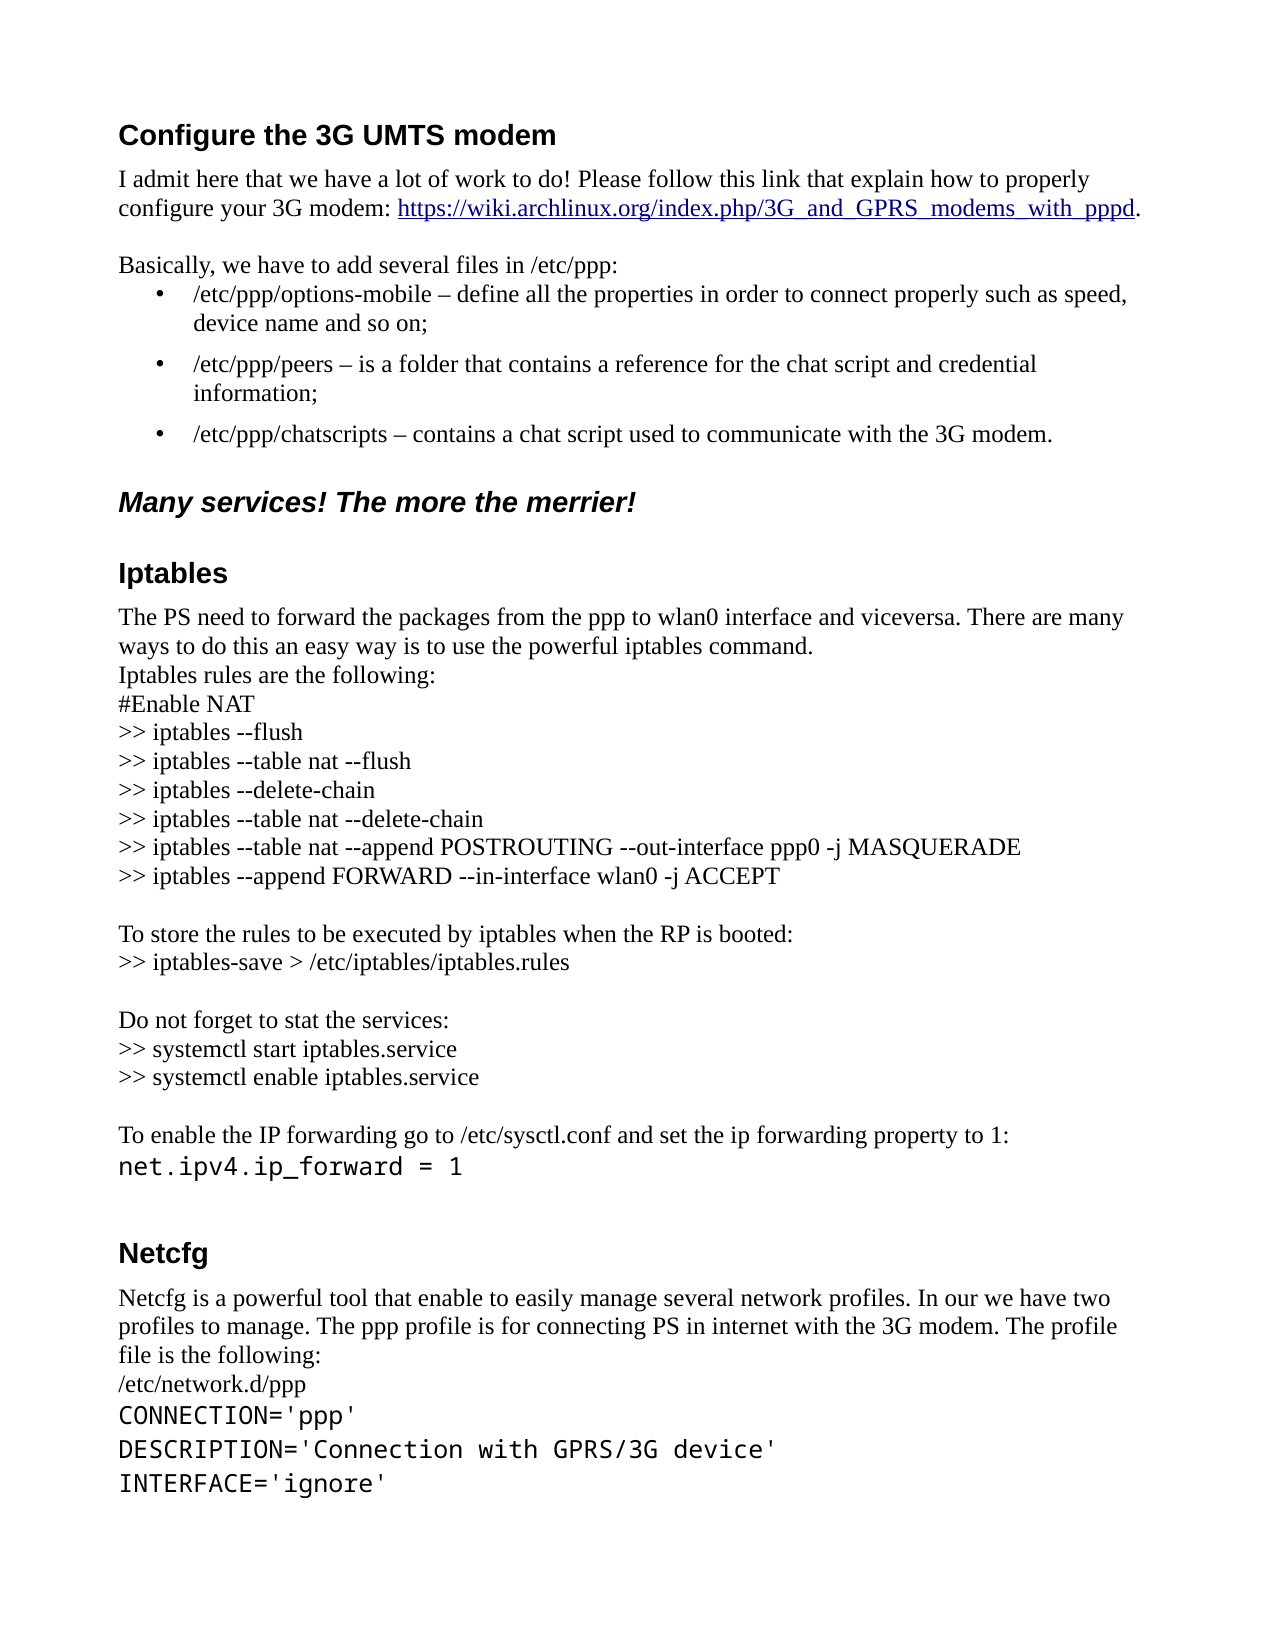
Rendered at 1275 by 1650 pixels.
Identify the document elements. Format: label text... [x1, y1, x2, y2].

text To store the rules to be executed by iptables when the RP is booted: [118, 919, 1157, 947]
text INTERFACE='ignore' [118, 1466, 1157, 1500]
text #Enable NAT [118, 689, 1157, 717]
text >> iptables --append FORWARD --in-interface wlan0 -j ACCEPT [118, 861, 1157, 890]
subtitle Netcfg [118, 1237, 1157, 1270]
text net.ipv4.ip_forward = 1 [118, 1149, 1157, 1183]
text Basically, we have to add several files in /etc/ppp: [118, 250, 1157, 279]
text >> systemctl enable iptables.service [118, 1062, 1157, 1091]
subtitle Configure the 3G UMTS modem [118, 118, 1157, 152]
text >> iptables --table nat --delete-chain [118, 804, 1157, 832]
text The PS need to forward the packages from the ppp to wlan0 interface and viceversa. There are many ways to do this an easy way is to use the powerful iptables command. [118, 602, 1157, 660]
text DESCRIPTION='Connection with GPRS/3G device' [118, 1432, 1157, 1466]
text >> iptables --table nat --flush [118, 746, 1157, 775]
text >> systemctl start iptables.service [118, 1034, 1157, 1062]
text Do not forget to stat the services: [118, 1005, 1157, 1034]
text To enable the IP forwarding go to /etc/sysctl.conf and set the ip forwarding property to 1: [118, 1120, 1157, 1149]
text /etc/network.d/ppp [118, 1369, 1157, 1398]
subtitle Iptables [118, 556, 1157, 590]
text >> iptables --flush [118, 717, 1157, 746]
subtitle Many services! The more the merrier! [118, 485, 1157, 519]
text I admit here that we have a lot of work to do! Please follow this link that explain how to properly configure your 3G modem: https://wiki.archlinux.org/index.php/3G_and_GPRS_modems_with_pppd. [118, 164, 1157, 222]
text Netcfg is a powerful tool that enable to easily manage several network profiles. In our we have two profiles to manage. The ppp profile is for connecting PS in internet with the 3G modem. The profile file is the following: [118, 1283, 1157, 1369]
list /etc/ppp/options-mobile – define all the properties in order to connect properly such as speed, device name and so on; [156, 279, 1157, 337]
list /etc/ppp/peers – is a folder that contains a reference for the chat script and credential information; [156, 349, 1157, 407]
list /etc/ppp/chatscripts – contains a chat script used to communicate with the 3G modem. [156, 419, 1157, 448]
text CONNECTION='ppp' [118, 1398, 1157, 1432]
text >> iptables --delete-chain [118, 775, 1157, 804]
text >> iptables --table nat --append POSTROUTING --out-interface ppp0 -j MASQUERADE [118, 832, 1157, 861]
text >> iptables-save > /etc/iptables/iptables.rules [118, 947, 1157, 976]
text Iptables rules are the following: [118, 660, 1157, 689]
